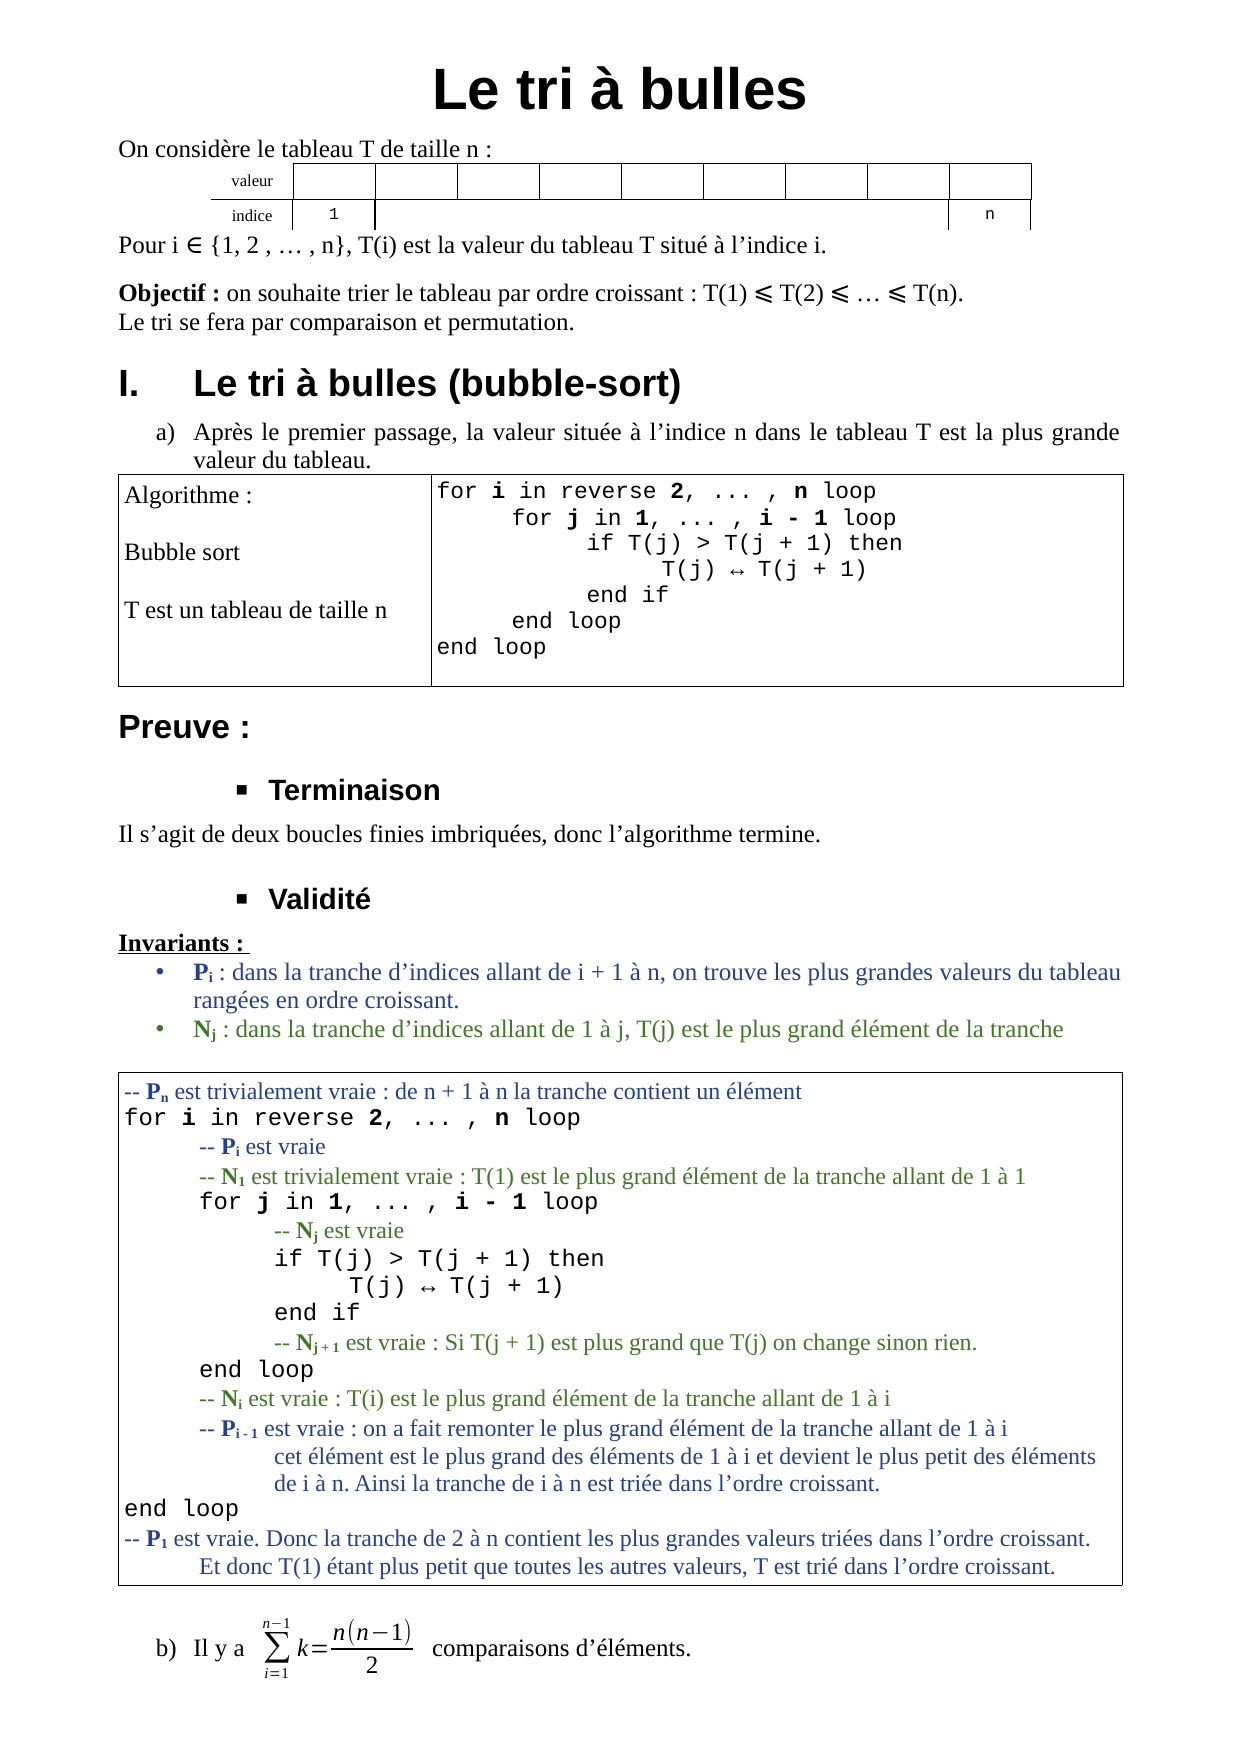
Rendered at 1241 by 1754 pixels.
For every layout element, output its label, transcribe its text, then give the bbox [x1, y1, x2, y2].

table_cell n [949, 200, 1030, 230]
table_cell [376, 200, 457, 230]
text Pour i ∈ {1, 2 , … , n}, T(i) est la valeur du tableau T situé à l’indice i. [118, 230, 1122, 259]
list Après le premier passage, la valeur située à l’indice n dans le tableau T est la plus grande valeur du tableau. [156, 417, 1122, 474]
table_header [622, 164, 703, 199]
title Le tri à bulles [118, 55, 1122, 122]
table_header Algorithme : Bubble sort T est un tableau de taille n [119, 475, 431, 686]
text Invariants : [118, 928, 1122, 957]
list Pi : dans la tranche d’indices allant de i + 1 à n, on trouve les plus grandes valeurs du tableau rangées en ordre croissant. [156, 957, 1122, 1014]
table_header [704, 164, 785, 199]
table_cell [867, 200, 948, 230]
table_header [294, 164, 375, 199]
table_cell indice [211, 200, 292, 230]
text Objectif : on souhaite trier le tableau par ordre croissant : T(1) ⩽ T(2) ⩽ … ⩽ T(n). [118, 278, 1122, 307]
table_cell [457, 200, 539, 230]
list Nj : dans la tranche d’indices allant de 1 à j, T(j) est le plus grand élément de la tranche [156, 1014, 1122, 1043]
table_header [376, 164, 457, 199]
table_header for i in reverse 2, ... , n loop for j in 1, ... , i - 1 loop if T(j) > T(j + 1) then T(j) ↔ T(j + 1) end if end loop end loop [432, 475, 1123, 686]
table_header [950, 164, 1031, 199]
table_header [458, 164, 539, 199]
subtitle Terminaison [231, 773, 1122, 807]
table_cell 1 [293, 200, 374, 230]
table_cell [621, 200, 703, 230]
subtitle Preuve : [118, 707, 1122, 746]
list Il y acomparaisons d’éléments. [156, 1614, 1122, 1681]
table_header valeur [211, 163, 293, 199]
table_header [868, 164, 949, 199]
table_header [540, 164, 621, 199]
subtitle Le tri à bulles (bubble-sort) [118, 360, 1122, 404]
text Le tri se fera par comparaison et permutation. [118, 307, 1122, 335]
table_header -- Pn est trivialement vraie : de n + 1 à n la tranche contient un élément for i in reverse 2, ... , n loop -- Pi est vraie -- N1 est trivialement vraie : T(1) est le plus grand élément de la tranche allant de 1 à 1 for j in 1, ... , i - 1 loop -- Nj est vraie if T(j) > T(j + 1) then T(j) ↔ T(j + 1) end if -- Nj + 1 est vraie : Si T(j + 1) est plus grand que T(j) on change sinon rien. end loop -- Ni est vraie : T(i) est le plus grand élément de la tranche allant de 1 à i -- Pi - 1 est vraie : on a fait remonter le plus grand élément de la tranche allant de 1 à i cet élément est le plus grand des éléments de 1 à i et devient le plus petit des éléments de i à n. Ainsi la tranche de i à n est triée dans l’ordre croissant. end loop -- P1 est vraie. Donc la tranche de 2 à n contient les plus grandes valeurs triées dans l’ordre croissant. Et donc T(1) étant plus petit que toutes les autres valeurs, T est trié dans l’ordre croissant. [119, 1073, 1122, 1585]
table_cell [785, 200, 867, 230]
table_cell [539, 200, 621, 230]
text Il s’agit de deux boucles finies imbriquées, donc l’algorithme termine. [118, 819, 1122, 848]
subtitle Validité [231, 882, 1122, 915]
table_header [786, 164, 867, 199]
table_cell [703, 200, 785, 230]
text On considère le tableau T de taille n : [118, 134, 1122, 163]
